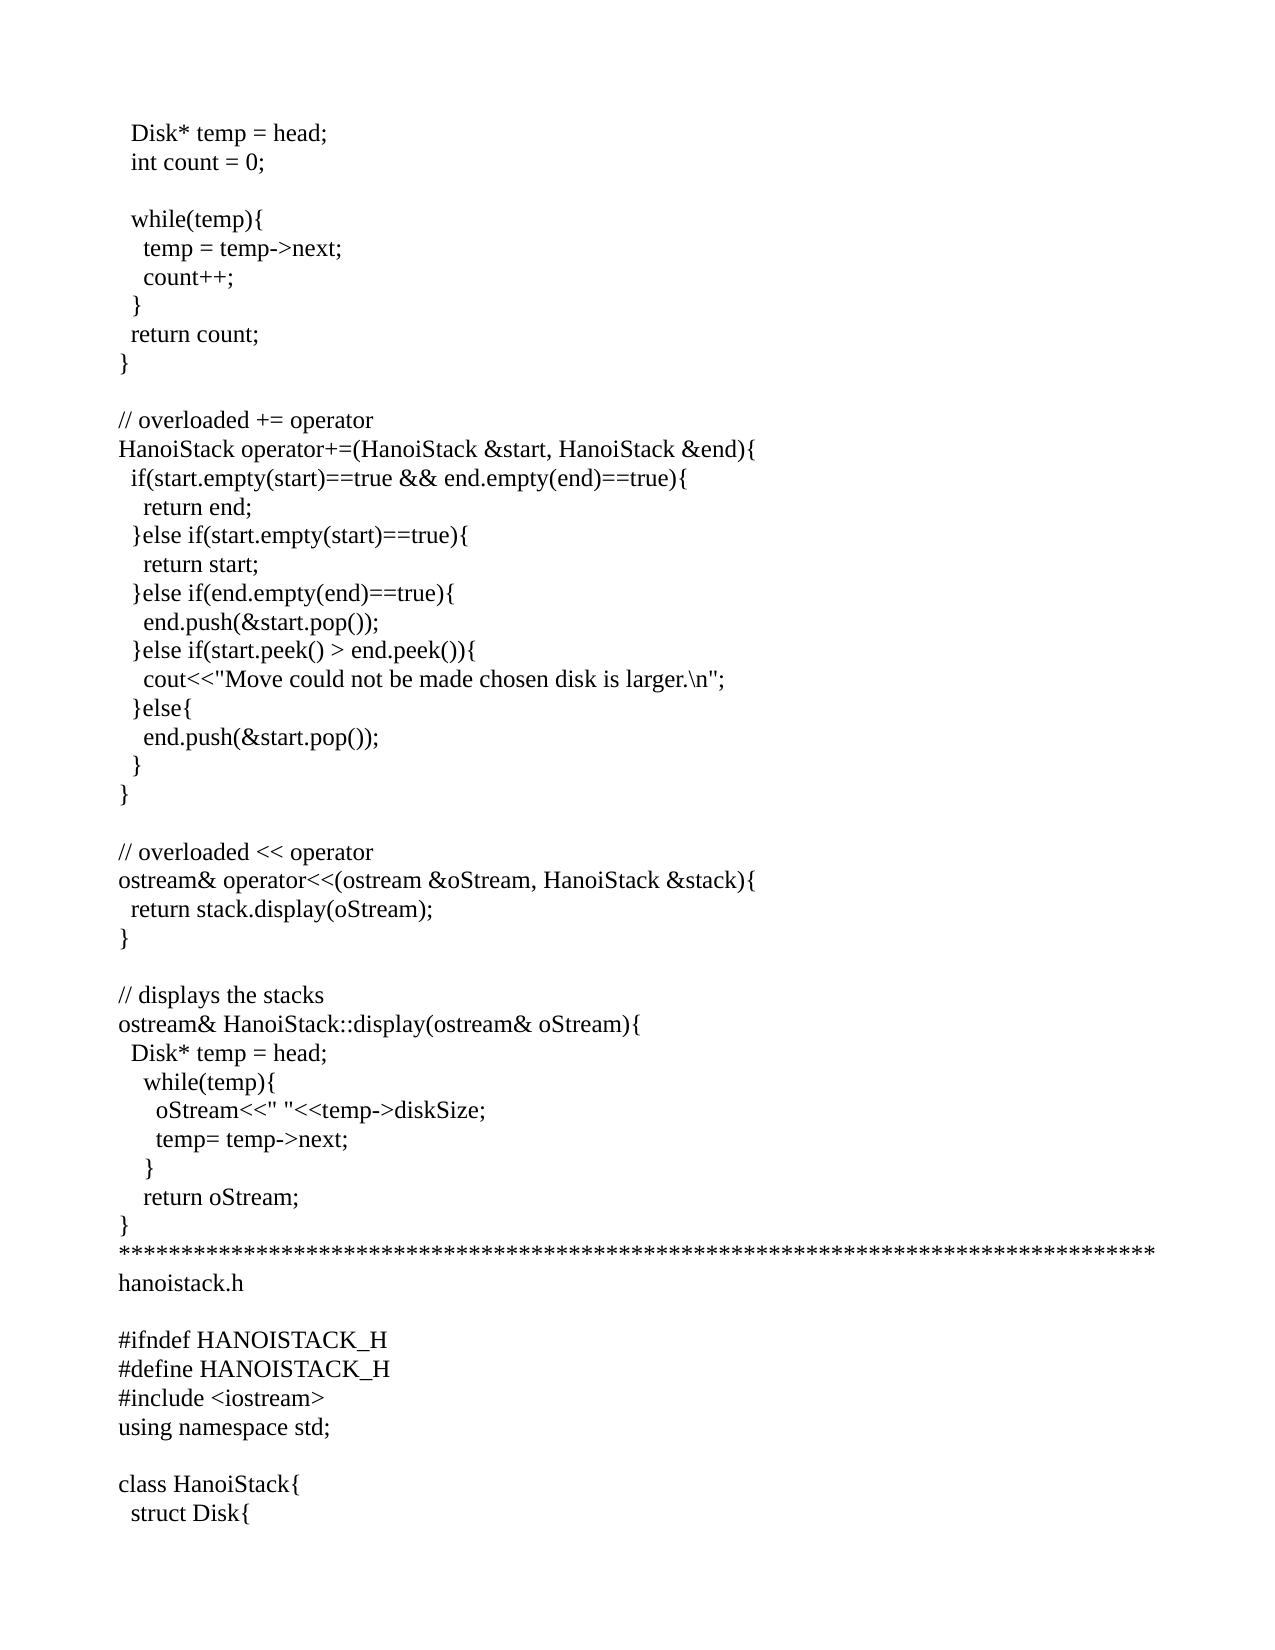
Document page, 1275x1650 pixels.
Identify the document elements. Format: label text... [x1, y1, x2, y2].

text } [118, 1153, 1157, 1182]
text Disk* temp = head; [118, 1038, 1157, 1067]
text end.push(&start.pop()); [118, 607, 1157, 636]
text while(temp){ [118, 204, 1157, 233]
text return end; [118, 492, 1157, 521]
text ostream& operator<<(ostream &oStream, HanoiStack &stack){ [118, 866, 1157, 894]
text } [118, 348, 1157, 377]
text #define HANOISTACK_H [118, 1354, 1157, 1383]
text }else if(end.empty(end)==true){ [118, 578, 1157, 607]
text count++; [118, 262, 1157, 291]
text HanoiStack operator+=(HanoiStack &start, HanoiStack &end){ [118, 434, 1157, 463]
text #include <iostream> [118, 1383, 1157, 1412]
text int count = 0; [118, 147, 1157, 176]
text cout<<"Move could not be made chosen disk is larger.\n"; [118, 664, 1157, 693]
text // overloaded += operator [118, 406, 1157, 434]
text class HanoiStack{ [118, 1469, 1157, 1498]
text #ifndef HANOISTACK_H [118, 1326, 1157, 1354]
text temp= temp->next; [118, 1124, 1157, 1153]
text }else if(start.peek() > end.peek()){ [118, 636, 1157, 664]
text // overloaded << operator [118, 837, 1157, 866]
text temp = temp->next; [118, 233, 1157, 262]
text return stack.display(oStream); [118, 894, 1157, 923]
text using namespace std; [118, 1412, 1157, 1441]
text // displays the stacks [118, 981, 1157, 1009]
text } [118, 779, 1157, 808]
text } [118, 751, 1157, 779]
text } [118, 923, 1157, 952]
text } [118, 291, 1157, 319]
text ostream& HanoiStack::display(ostream& oStream){ [118, 1009, 1157, 1038]
text Disk* temp = head; [118, 118, 1157, 147]
text return oStream; [118, 1182, 1157, 1211]
text return count; [118, 319, 1157, 348]
text ***********************************************************************************hanoistack.h [118, 1239, 1157, 1297]
text if(start.empty(start)==true && end.empty(end)==true){ [118, 463, 1157, 492]
text } [118, 1211, 1157, 1239]
text while(temp){ [118, 1067, 1157, 1096]
text }else if(start.empty(start)==true){ [118, 521, 1157, 549]
text return start; [118, 549, 1157, 578]
text struct Disk{ [118, 1498, 1157, 1527]
text }else{ [118, 693, 1157, 722]
text end.push(&start.pop()); [118, 722, 1157, 751]
text oStream<<" "<<temp->diskSize; [118, 1096, 1157, 1124]
